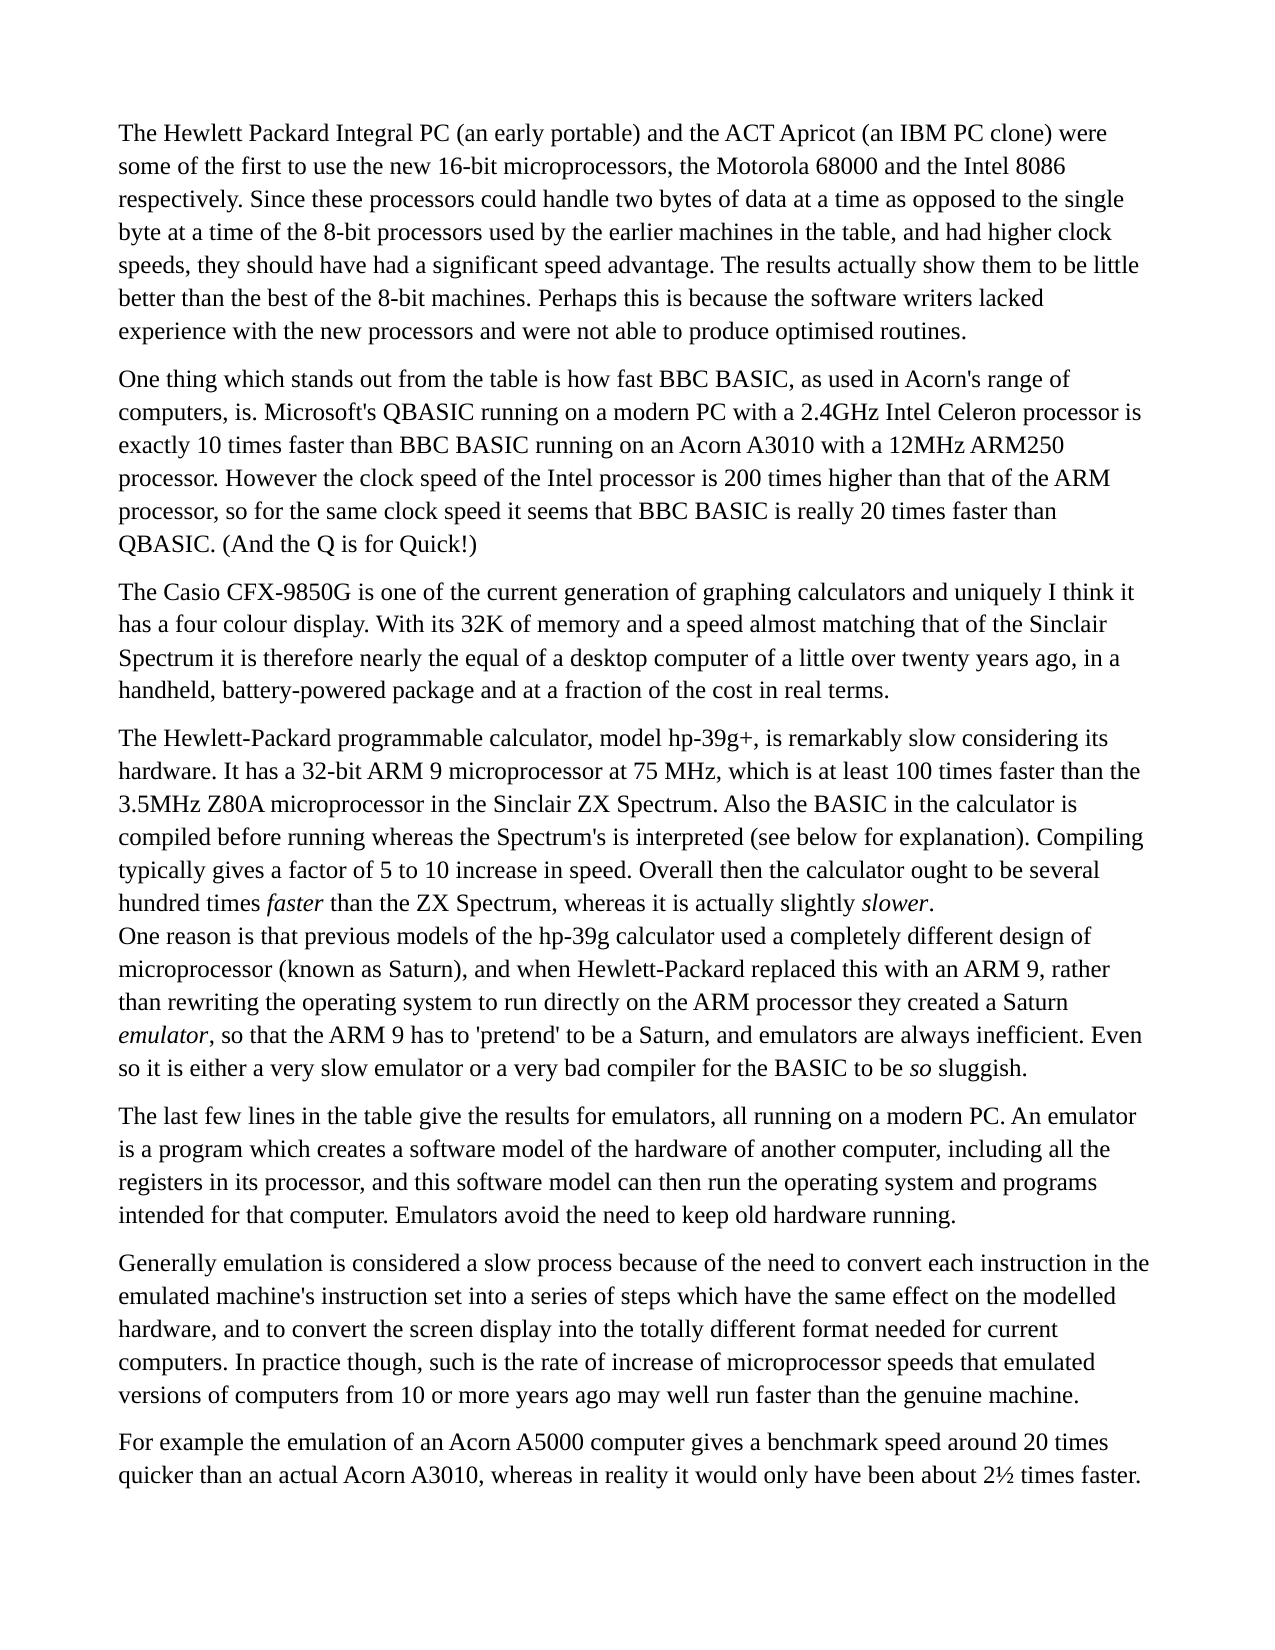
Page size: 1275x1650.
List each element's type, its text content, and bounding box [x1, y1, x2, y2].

text The Hewlett-Packard programmable calculator, model hp-39g+, is remarkably slow considering its hardware. It has a 32-bit ARM 9 microprocessor at 75 MHz, which is at least 100 times faster than the 3.5MHz Z80A microprocessor in the Sinclair ZX Spectrum. Also the BASIC in the calculator is compiled before running whereas the Spectrum's is interpreted (see below for explanation). Compiling typically gives a factor of 5 to 10 increase in speed. Overall then the calculator ought to be several hundred times faster than the ZX Spectrum, whereas it is actually slightly slower. One reason is that previous models of the hp-39g calculator used a completely different design of microprocessor (known as Saturn), and when Hewlett-Packard replaced this with an ARM 9, rather than rewriting the operating system to run directly on the ARM processor they created a Saturn emulator, so that the ARM 9 has to 'pretend' to be a Saturn, and emulators are always inefficient. Even so it is either a very slow emulator or a very bad compiler for the BASIC to be so sluggish. [118, 723, 1157, 1082]
text Generally emulation is considered a slow process because of the need to convert each instruction in the emulated machine's instruction set into a series of steps which have the same effect on the modelled hardware, and to convert the screen display into the totally different format needed for current computers. In practice though, such is the rate of increase of microprocessor speeds that emulated versions of computers from 10 or more years ago may well run faster than the genuine machine. [118, 1248, 1157, 1408]
text For example the emulation of an Acorn A5000 computer gives a benchmark speed around 20 times quicker than an actual Acorn A3010, whereas in reality it would only have been about 2½ times faster. [118, 1427, 1157, 1489]
text The Casio CFX-9850G is one of the current generation of graphing calculators and uniquely I think it has a four colour display. With its 32K of memory and a speed almost matching that of the Sinclair Spectrum it is therefore nearly the equal of a desktop computer of a little over twenty years ago, in a handheld, battery-powered package and at a fraction of the cost in real terms. [118, 577, 1157, 704]
text The Hewlett Packard Integral PC (an early portable) and the ACT Apricot (an IBM PC clone) were some of the first to use the new 16-bit microprocessors, the Motorola 68000 and the Intel 8086 respectively. Since these processors could handle two bytes of data at a time as opposed to the single byte at a time of the 8-bit processors used by the earlier machines in the table, and had higher clock speeds, they should have had a significant speed advantage. The results actually show them to be little better than the best of the 8-bit machines. Perhaps this is because the software writers lacked experience with the new processors and were not able to produce optimised routines. [118, 118, 1157, 345]
text One thing which stands out from the table is how fast BBC BASIC, as used in Acorn's range of computers, is. Microsoft's QBASIC running on a modern PC with a 2.4GHz Intel Celeron processor is exactly 10 times faster than BBC BASIC running on an Acorn A3010 with a 12MHz ARM250 processor. However the clock speed of the Intel processor is 200 times higher than that of the ARM processor, so for the same clock speed it seems that BBC BASIC is really 20 times faster than QBASIC. (And the Q is for Quick!) [118, 364, 1157, 558]
text The last few lines in the table give the results for emulators, all running on a modern PC. An emulator is a program which creates a software model of the hardware of another computer, including all the registers in its processor, and this software model can then run the operating system and programs intended for that computer. Emulators avoid the need to keep old hardware running. [118, 1101, 1157, 1229]
